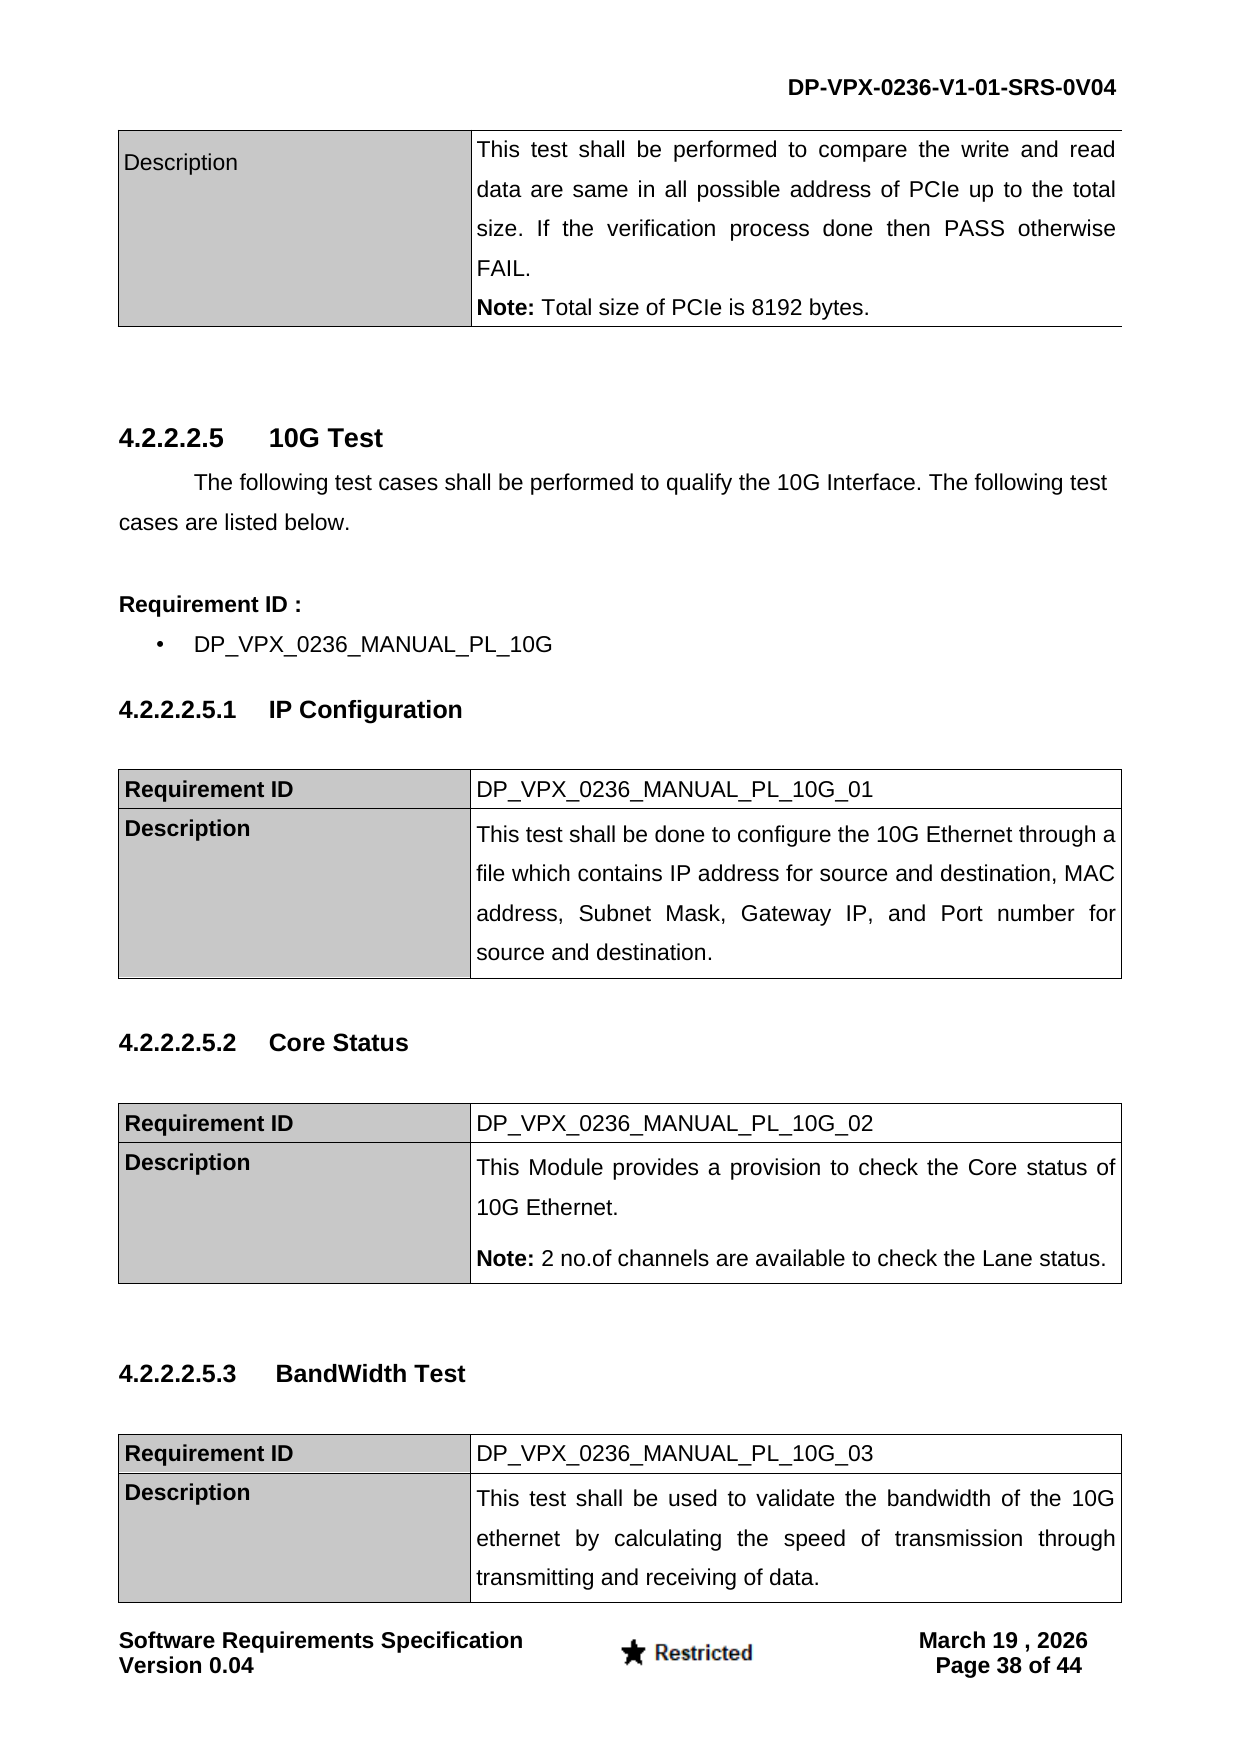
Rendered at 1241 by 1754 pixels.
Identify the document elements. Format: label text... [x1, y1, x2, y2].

table_header DP_VPX_0236_MANUAL_PL_10G_03 [471, 1435, 1121, 1472]
subtitle BandWidth Test [118, 1359, 1122, 1388]
table_cell This test shall be used to validate the bandwidth of the 10G ethernet by calculating the speed of transmission through transmitting and receiving of data. [471, 1474, 1121, 1602]
list DP_VPX_0236_MANUAL_PL_10G [156, 631, 1122, 657]
subtitle Core Status [118, 1028, 1122, 1057]
table_cell Description [119, 131, 471, 326]
picture [611, 1630, 766, 1675]
text Requirement ID : [118, 591, 1122, 617]
subtitle 10G Test [118, 422, 1122, 453]
table_header Requirement ID [119, 1435, 470, 1472]
table_cell This test shall be done to configure the 10G Ethernet through a file which contains IP address for source and destination, MAC address, Subnet Mask, Gateway IP, and Port number for source and destination. [471, 809, 1121, 977]
table_cell Description [119, 809, 470, 977]
table_cell This test shall be performed to compare the write and read data are same in all possible address of PCIe up to the total size. If the verification process done then PASS otherwise FAIL. Note: Total size of PCIe is 8192 bytes. [472, 131, 1122, 326]
table_header Requirement ID [119, 1104, 470, 1142]
subtitle IP Configuration [118, 695, 1122, 724]
table_cell Description [119, 1143, 470, 1283]
table_header Requirement ID [119, 770, 470, 808]
table_cell Description [119, 1474, 470, 1602]
table_header DP_VPX_0236_MANUAL_PL_10G_02 [471, 1104, 1121, 1142]
text The following test cases shall be performed to qualify the 10G Interface. The following test cases are listed below. [118, 469, 1122, 535]
table_header DP_VPX_0236_MANUAL_PL_10G_01 [471, 770, 1121, 808]
table_cell This Module provides a provision to check the Core status of 10G Ethernet. Note: 2 no.of channels are available to check the Lane status. [471, 1143, 1121, 1283]
